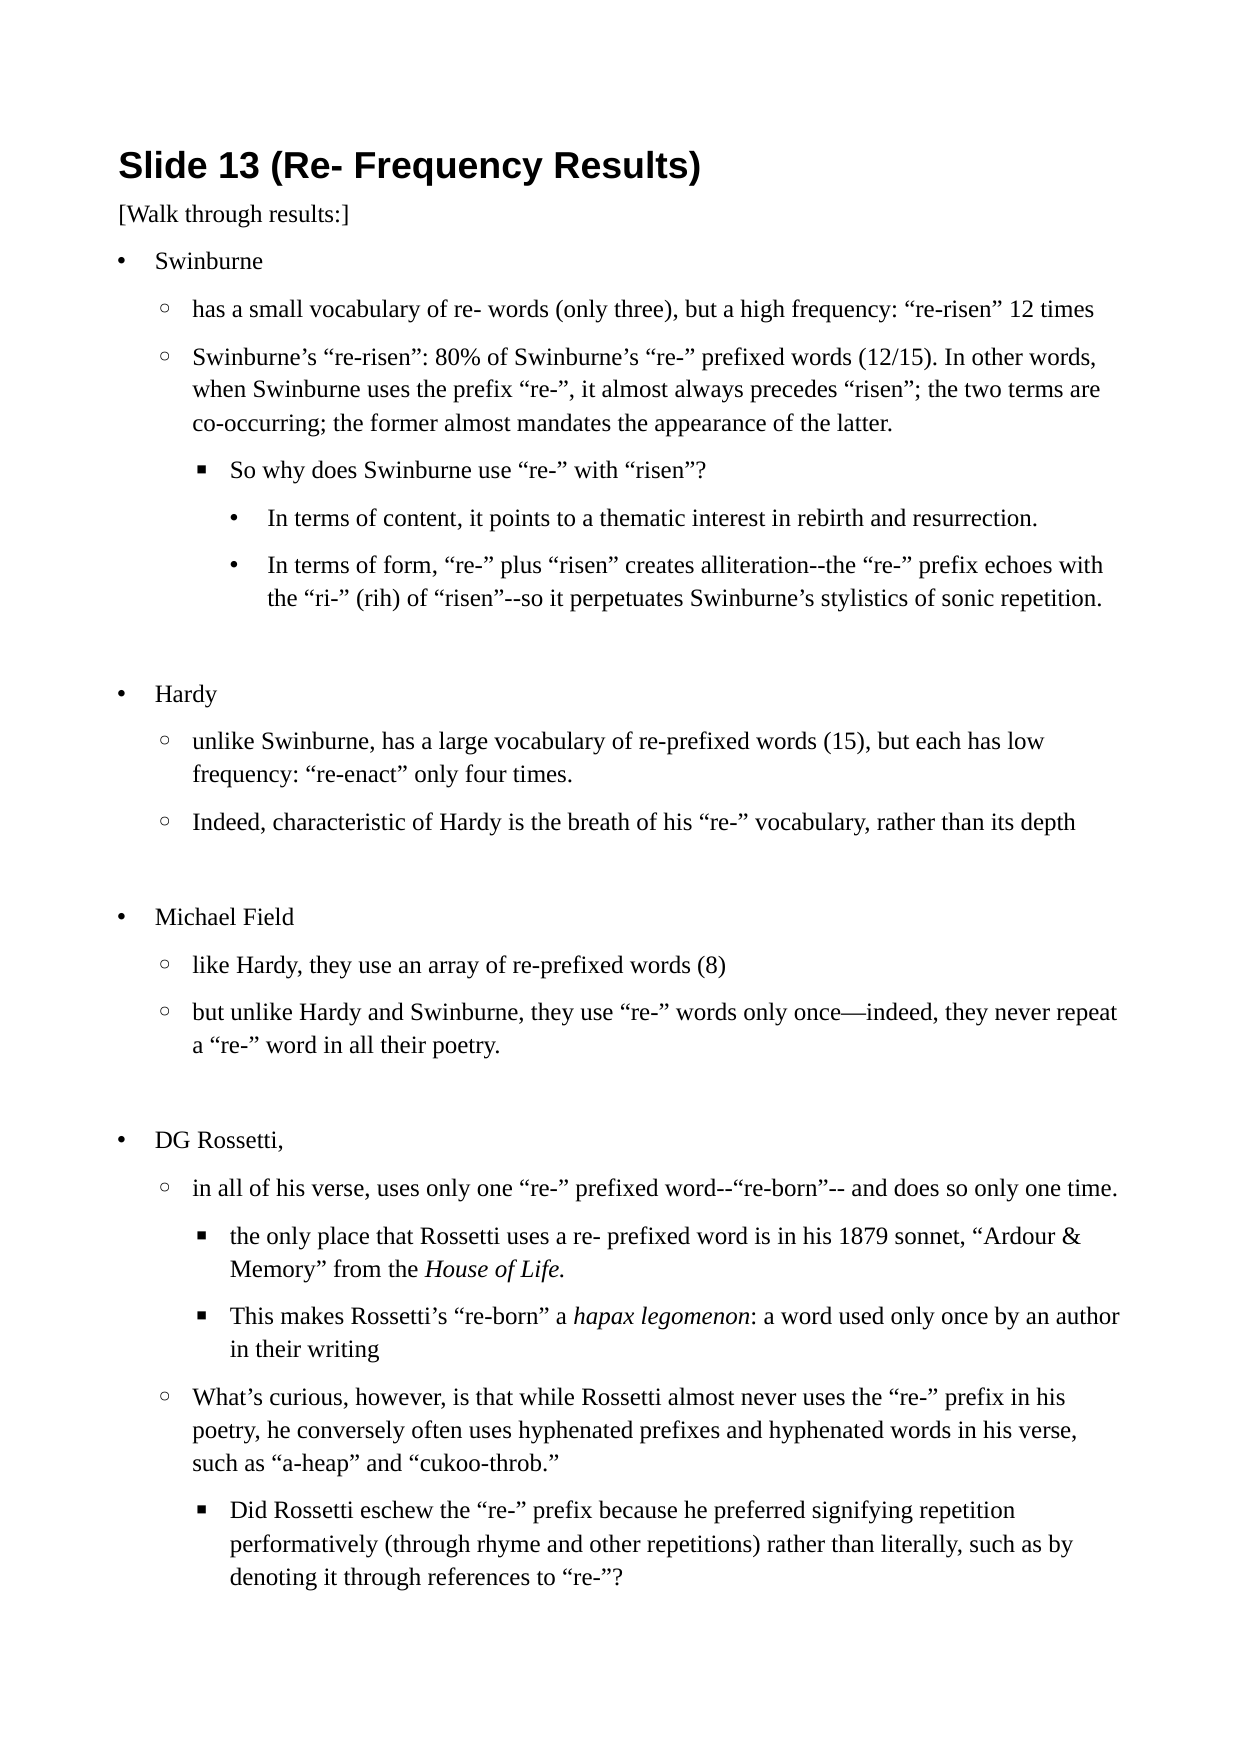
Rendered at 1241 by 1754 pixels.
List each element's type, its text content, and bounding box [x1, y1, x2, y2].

list In terms of content, it points to a thematic interest in rebirth and resurrection. [229, 503, 1122, 532]
list in all of his verse, uses only one “re-” prefixed word--“re-born”-- and does so only one time. [154, 1173, 1122, 1202]
list has a small vocabulary of re- words (only three), but a high frequency: “re-risen” 12 times [154, 294, 1122, 323]
list but unlike Hardy and Swinburne, they use “re-” words only once—indeed, they never repeat a “re-” word in all their poetry. [154, 997, 1122, 1059]
list Michael Field [117, 902, 1122, 931]
list Indeed, characteristic of Hardy is the breath of his “re-” vocabulary, rather than its depth [154, 807, 1122, 836]
list In terms of form, “re-” plus “risen” creates alliteration--the “re-” prefix echoes with the “ri-” (rih) of “risen”--so it perpetuates Swinburne’s stylistics of sonic repetition. [229, 550, 1122, 612]
list unlike Swinburne, has a large vocabulary of re-prefixed words (15), but each has low frequency: “re-enact” only four times. [154, 726, 1122, 788]
list like Hardy, they use an array of re-prefixed words (8) [154, 950, 1122, 978]
subtitle Slide 13 (Re- Frequency Results) [118, 143, 1122, 186]
list DG Rossetti, [117, 1126, 1122, 1154]
list Did Rossetti eschew the “re-” prefix because he preferred signifying repetition performatively (through rhyme and other repetitions) rather than literally, such as by denoting it through references to “re-”? [192, 1496, 1122, 1590]
list Hardy [117, 679, 1122, 707]
text [Walk through results:] [118, 199, 1122, 227]
list the only place that Rossetti uses a re- prefixed word is in his 1879 sonnet, “Ardour & Memory” from the House of Life. [192, 1221, 1122, 1282]
list What’s curious, however, is that while Rossetti almost never uses the “re-” prefix in his poetry, he conversely often uses hyphenated prefixes and hyphenated words in his verse, such as “a-heap” and “cukoo-throb.” [154, 1382, 1122, 1477]
list This makes Rossetti’s “re-born” a hapax legomenon: a word used only once by an author in their writing [192, 1301, 1122, 1363]
list Swinburne [117, 246, 1122, 275]
list Swinburne’s “re-risen”: 80% of Swinburne’s “re-” prefixed words (12/15). In other words, when Swinburne uses the prefix “re-”, it almost always precedes “risen”; the two terms are co-occurring; the former almost mandates the appearance of the latter. [154, 342, 1122, 436]
list So why does Swinburne use “re-” with “risen”? [192, 455, 1122, 484]
